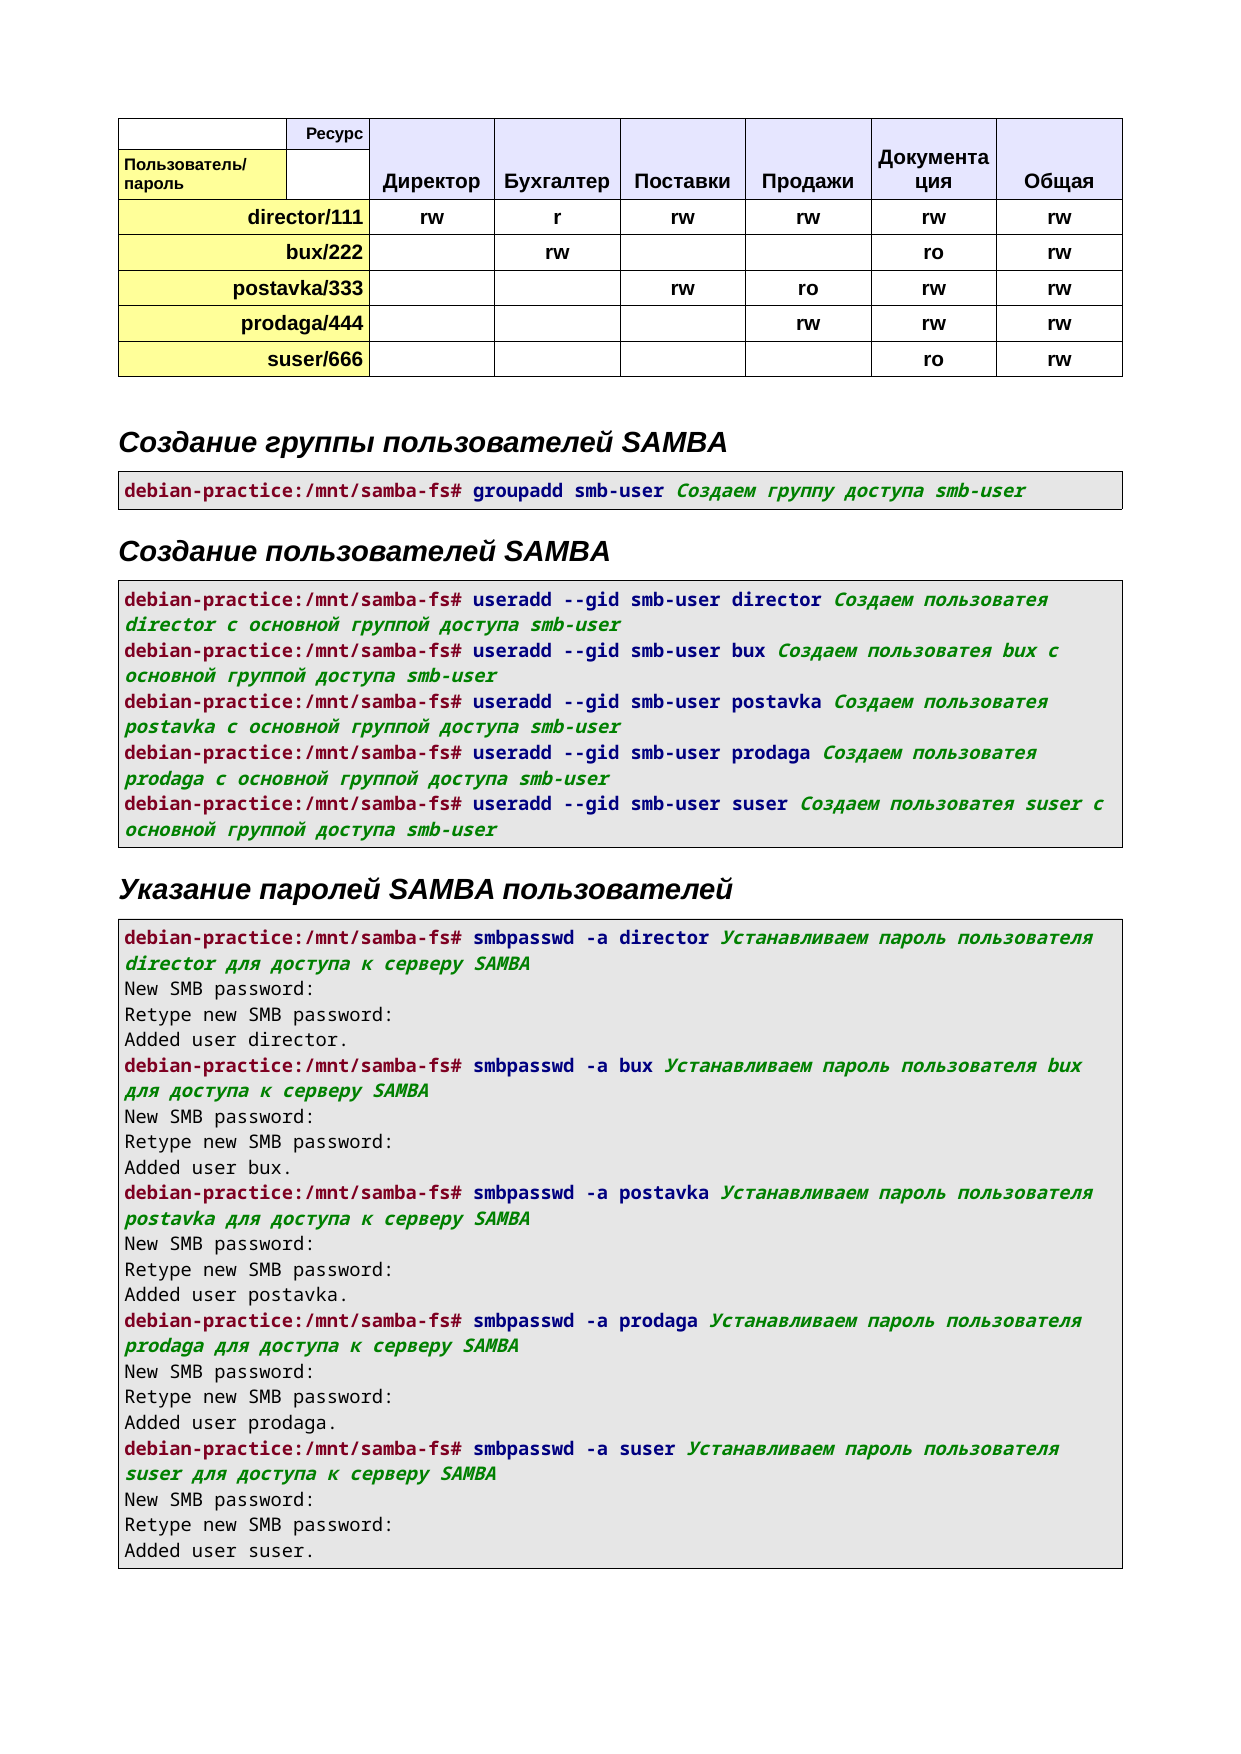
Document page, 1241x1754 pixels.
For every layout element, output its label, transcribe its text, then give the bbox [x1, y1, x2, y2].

text Retype new SMB password: [119, 1123, 1122, 1148]
table_cell [495, 342, 620, 376]
text New SMB password: [119, 1225, 1122, 1250]
table_header Ресурс [287, 119, 369, 149]
table_header Общая [997, 119, 1122, 199]
text Added user prodaga. [119, 1403, 1122, 1429]
table_header Бухгалтер [495, 119, 620, 199]
text debian-practice:/mnt/samba-fs# smbpasswd -a director Устанавливаем пароль пользователя director для доступа к серверу SAMBA [119, 920, 1122, 969]
table_cell suser/666 [119, 342, 369, 376]
text Added user director. [119, 1021, 1122, 1046]
table_cell [621, 306, 745, 341]
text New SMB password: [119, 1352, 1122, 1378]
text debian-practice:/mnt/samba-fs# groupadd smb-user Создаем группу доступа smb-user [119, 472, 1122, 509]
table_cell rw [872, 200, 996, 234]
table_cell rw [495, 235, 620, 270]
text debian-practice:/mnt/samba-fs# useradd --gid smb-user prodaga Создаем пользоватея prodaga с основной группой доступа smb-user [119, 733, 1122, 784]
table_cell rw [746, 200, 871, 234]
table_cell rw [370, 200, 494, 234]
table_cell director/111 [119, 200, 369, 234]
table_cell [495, 271, 620, 305]
table_cell [370, 306, 494, 341]
text debian-practice:/mnt/samba-fs# smbpasswd -a prodaga Устанавливаем пароль пользователя prodaga для доступа к серверу SAMBA [119, 1301, 1122, 1352]
table_cell [287, 150, 369, 199]
text Retype new SMB password: [119, 1250, 1122, 1276]
table_cell [621, 342, 745, 376]
text debian-practice:/mnt/samba-fs# smbpasswd -a suser Устанавливаем пароль пользователя suser для доступа к серверу SAMBA [119, 1429, 1122, 1480]
table_cell bux/222 [119, 235, 369, 270]
table_cell rw [997, 306, 1122, 341]
table_header Директор [370, 119, 494, 199]
table_cell rw [621, 271, 745, 305]
text New SMB password: [119, 1097, 1122, 1123]
table_cell [621, 235, 745, 270]
text debian-practice:/mnt/samba-fs# smbpasswd -a postavka Устанавливаем пароль пользователя postavka для доступа к серверу SAMBA [119, 1174, 1122, 1225]
text debian-practice:/mnt/samba-fs# useradd --gid smb-user director Создаем пользоватея director с основной группой доступа smb-user [119, 581, 1122, 631]
table_header Документация [872, 119, 996, 199]
table_cell r [495, 200, 620, 234]
table_cell rw [621, 200, 745, 234]
subtitle Указание паролей SAMBA пользователей [118, 872, 1122, 906]
table_cell rw [997, 342, 1122, 376]
text New SMB password: [119, 1480, 1122, 1505]
table_cell ro [872, 235, 996, 270]
table_cell [370, 271, 494, 305]
table_cell ro [872, 342, 996, 376]
table_cell rw [997, 271, 1122, 305]
text Added user suser. [119, 1531, 1122, 1568]
table_cell rw [997, 200, 1122, 234]
table_cell [746, 235, 871, 270]
text debian-practice:/mnt/samba-fs# useradd --gid smb-user postavka Создаем пользоватея postavka с основной группой доступа smb-user [119, 682, 1122, 733]
table_cell [370, 235, 494, 270]
subtitle Создание группы пользователей SAMBA [118, 425, 1122, 459]
table_cell rw [872, 271, 996, 305]
table_cell [370, 342, 494, 376]
text Retype new SMB password: [119, 995, 1122, 1021]
text debian-practice:/mnt/samba-fs# useradd --gid smb-user bux Создаем пользоватея bux с основной группой доступа smb-user [119, 631, 1122, 682]
table_cell rw [746, 306, 871, 341]
subtitle Создание пользователей SAMBA [118, 534, 1122, 568]
table_header Продажи [746, 119, 871, 199]
table_cell rw [872, 306, 996, 341]
table_cell [746, 342, 871, 376]
text debian-practice:/mnt/samba-fs# useradd --gid smb-user suser Создаем пользоватея suser с основной группой доступа smb-user [119, 784, 1122, 847]
text Added user bux. [119, 1148, 1122, 1174]
table_cell [495, 306, 620, 341]
table_cell prodaga/444 [119, 306, 369, 341]
text Added user postavka. [119, 1276, 1122, 1301]
text Retype new SMB password: [119, 1378, 1122, 1403]
table_cell postavka/333 [119, 271, 369, 305]
table_header Поставки [621, 119, 745, 199]
table_header [119, 119, 286, 149]
text New SMB password: [119, 969, 1122, 995]
text debian-practice:/mnt/samba-fs# smbpasswd -a bux Устанавливаем пароль пользователя bux для доступа к серверу SAMBA [119, 1046, 1122, 1097]
table_cell ro [746, 271, 871, 305]
table_cell rw [997, 235, 1122, 270]
text Retype new SMB password: [119, 1505, 1122, 1531]
table_cell Пользователь/пароль [119, 150, 286, 199]
